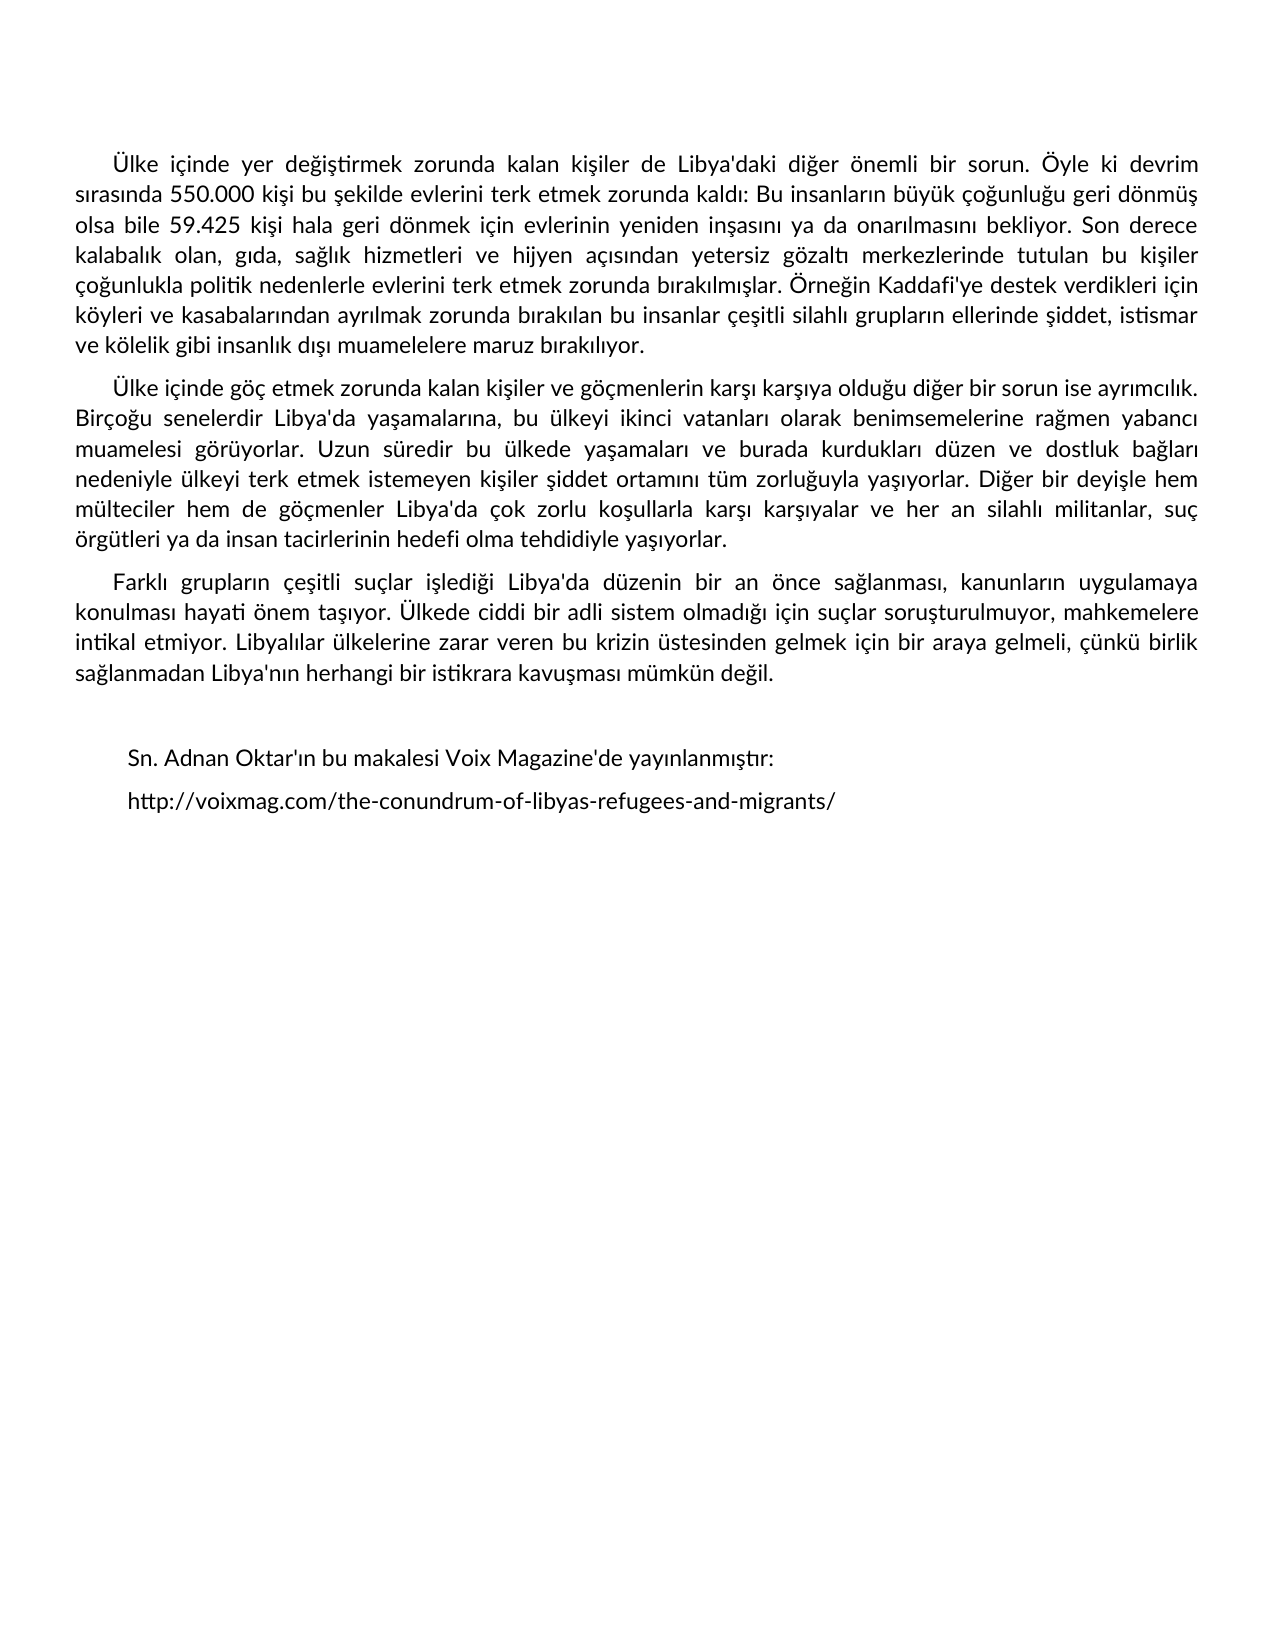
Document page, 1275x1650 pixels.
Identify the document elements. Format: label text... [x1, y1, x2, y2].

text Ülke içinde göç etmek zorunda kalan kişiler ve göçmenlerin karşı karşıya olduğu diğer bir sorun ise ayrımcılık. Birçoğu senelerdir Libya'da yaşamalarına, bu ülkeyi ikinci vatanları olarak benimsemelerine rağmen yabancı muamelesi görüyorlar. Uzun süredir bu ülkede yaşamaları ve burada kurdukları düzen ve dostluk bağları nedeniyle ülkeyi terk etmek istemeyen kişiler şiddet ortamını tüm zorluğuyla yaşıyorlar. Diğer bir deyişle hem mülteciler hem de göçmenler Libya'da çok zorlu koşullarla karşı karşıyalar ve her an silahlı militanlar, suç örgütleri ya da insan tacirlerinin hedefi olma tehdidiyle yaşıyorlar. [75, 374, 1200, 552]
text http://voixmag.com/the-conundrum-of-libyas-refugees-and-migrants/ [127, 786, 1177, 814]
text Ülke içinde yer değiştirmek zorunda kalan kişiler de Libya'daki diğer önemli bir sorun. Öyle ki devrim sırasında 550.000 kişi bu şekilde evlerini terk etmek zorunda kaldı: Bu insanların büyük çoğunluğu geri dönmüş olsa bile 59.425 kişi hala geri dönmek için evlerinin yeniden inşasını ya da onarılmasını bekliyor. Son derece kalabalık olan, gıda, sağlık hizmetleri ve hijyen açısından yetersiz gözaltı merkezlerinde tutulan bu kişiler çoğunlukla politik nedenlerle evlerini terk etmek zorunda bırakılmışlar. Örneğin Kaddafi'ye destek verdikleri için köyleri ve kasabalarından ayrılmak zorunda bırakılan bu insanlar çeşitli silahlı grupların ellerinde şiddet, istismar ve kölelik gibi insanlık dışı muamelelere maruz bırakılıyor. [75, 150, 1200, 359]
text Farklı grupların çeşitli suçlar işlediği Libya'da düzenin bir an önce sağlanması, kanunların uygulamaya konulması hayati önem taşıyor. Ülkede ciddi bir adli sistem olmadığı için suçlar soruşturulmuyor, mahkemelere intikal etmiyor. Libyalılar ülkelerine zarar veren bu krizin üstesinden gelmek için bir araya gelmeli, çünkü birlik sağlanmadan Libya'nın herhangi bir istikrara kavuşması mümkün değil. [75, 568, 1200, 686]
text Sn. Adnan Oktar'ın bu makalesi Voix Magazine'de yayınlanmıştır: [127, 744, 1177, 771]
